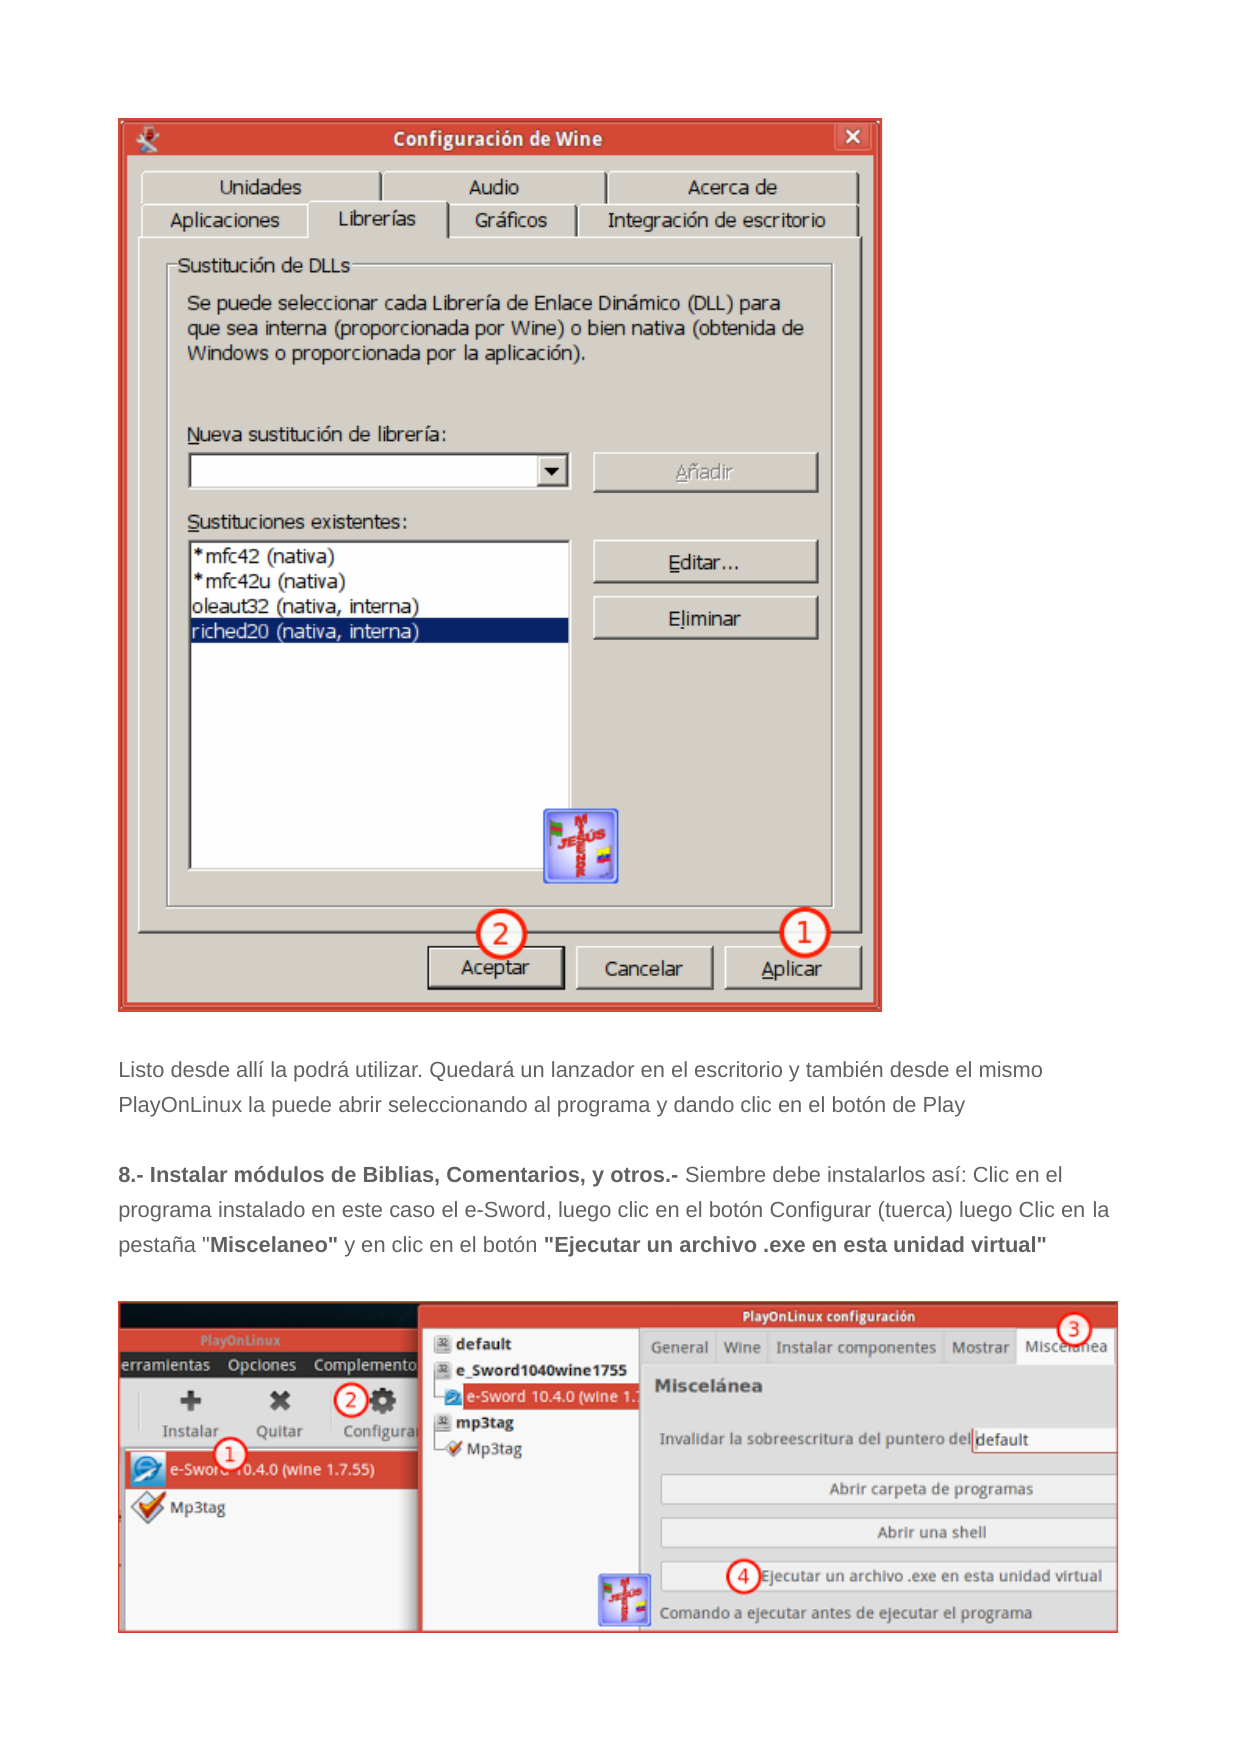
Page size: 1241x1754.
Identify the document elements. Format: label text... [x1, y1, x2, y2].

text Listo desde allí la podrá utilizar. Quedará un lanzador en el escritorio y también desde el mismo PlayOnLinux la puede abrir seleccionando al programa y dando clic en el botón de Play 8.- Instalar módulos de Biblias, Comentarios, y otros.- Siembre debe instalarlos así: Clic en el programa instalado en este caso el e-Sword, luego clic en el botón Configurar (tuerca) luego Clic en la pestaña "Miscelaneo" y en clic en el botón "Ejecutar un archivo .exe en esta unidad virtual" [118, 118, 1122, 1633]
picture [118, 118, 883, 1012]
picture [118, 1301, 1119, 1633]
